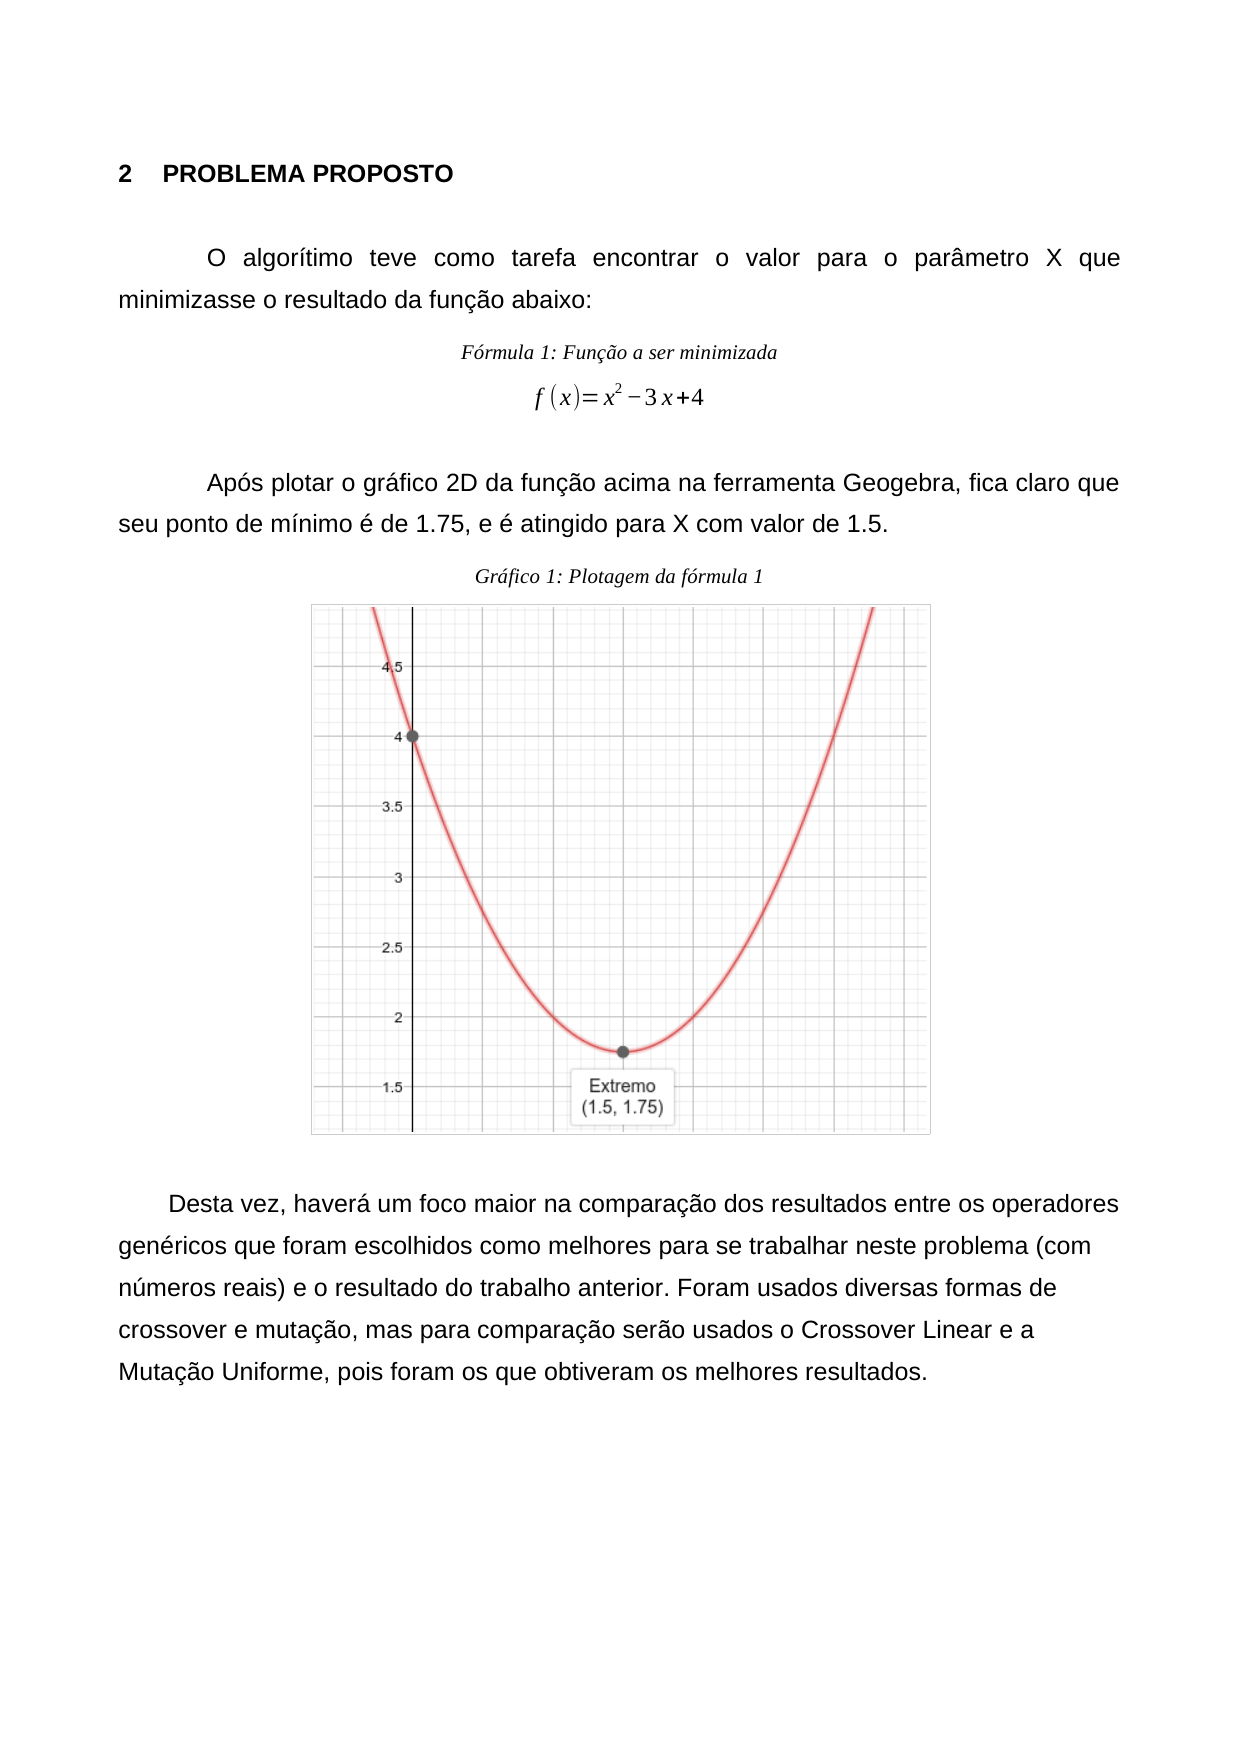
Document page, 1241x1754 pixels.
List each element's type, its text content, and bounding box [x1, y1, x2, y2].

text Gráfico 1: Plotagem da fórmula 1 [148, 565, 1093, 588]
text Após plotar o gráfico 2D da função acima na ferramenta Geogebra, fica claro que seu ponto de mínimo é de 1.75, e é atingido para X com valor de 1.5. [118, 468, 1122, 538]
subtitle Problema Proposto [118, 160, 1122, 188]
picture [313, 607, 927, 1132]
text O algorítimo teve como tarefa encontrar o valor para o parâmetro X que minimizasse o resultado da função abaixo: [118, 244, 1122, 314]
text Desta vez, haverá um foco maior na comparação dos resultados entre os operadores genéricos que foram escolhidos como melhores para se trabalhar neste problema (com números reais) e o resultado do trabalho anterior. Foram usados diversas formas de crossover e mutação, mas para comparação serão usados o Crossover Linear e a Mutação Uniforme, pois foram os que obtiveram os melhores resultados. [118, 1190, 1122, 1386]
text Fórmula 1: Função a ser minimizada [148, 341, 1093, 363]
